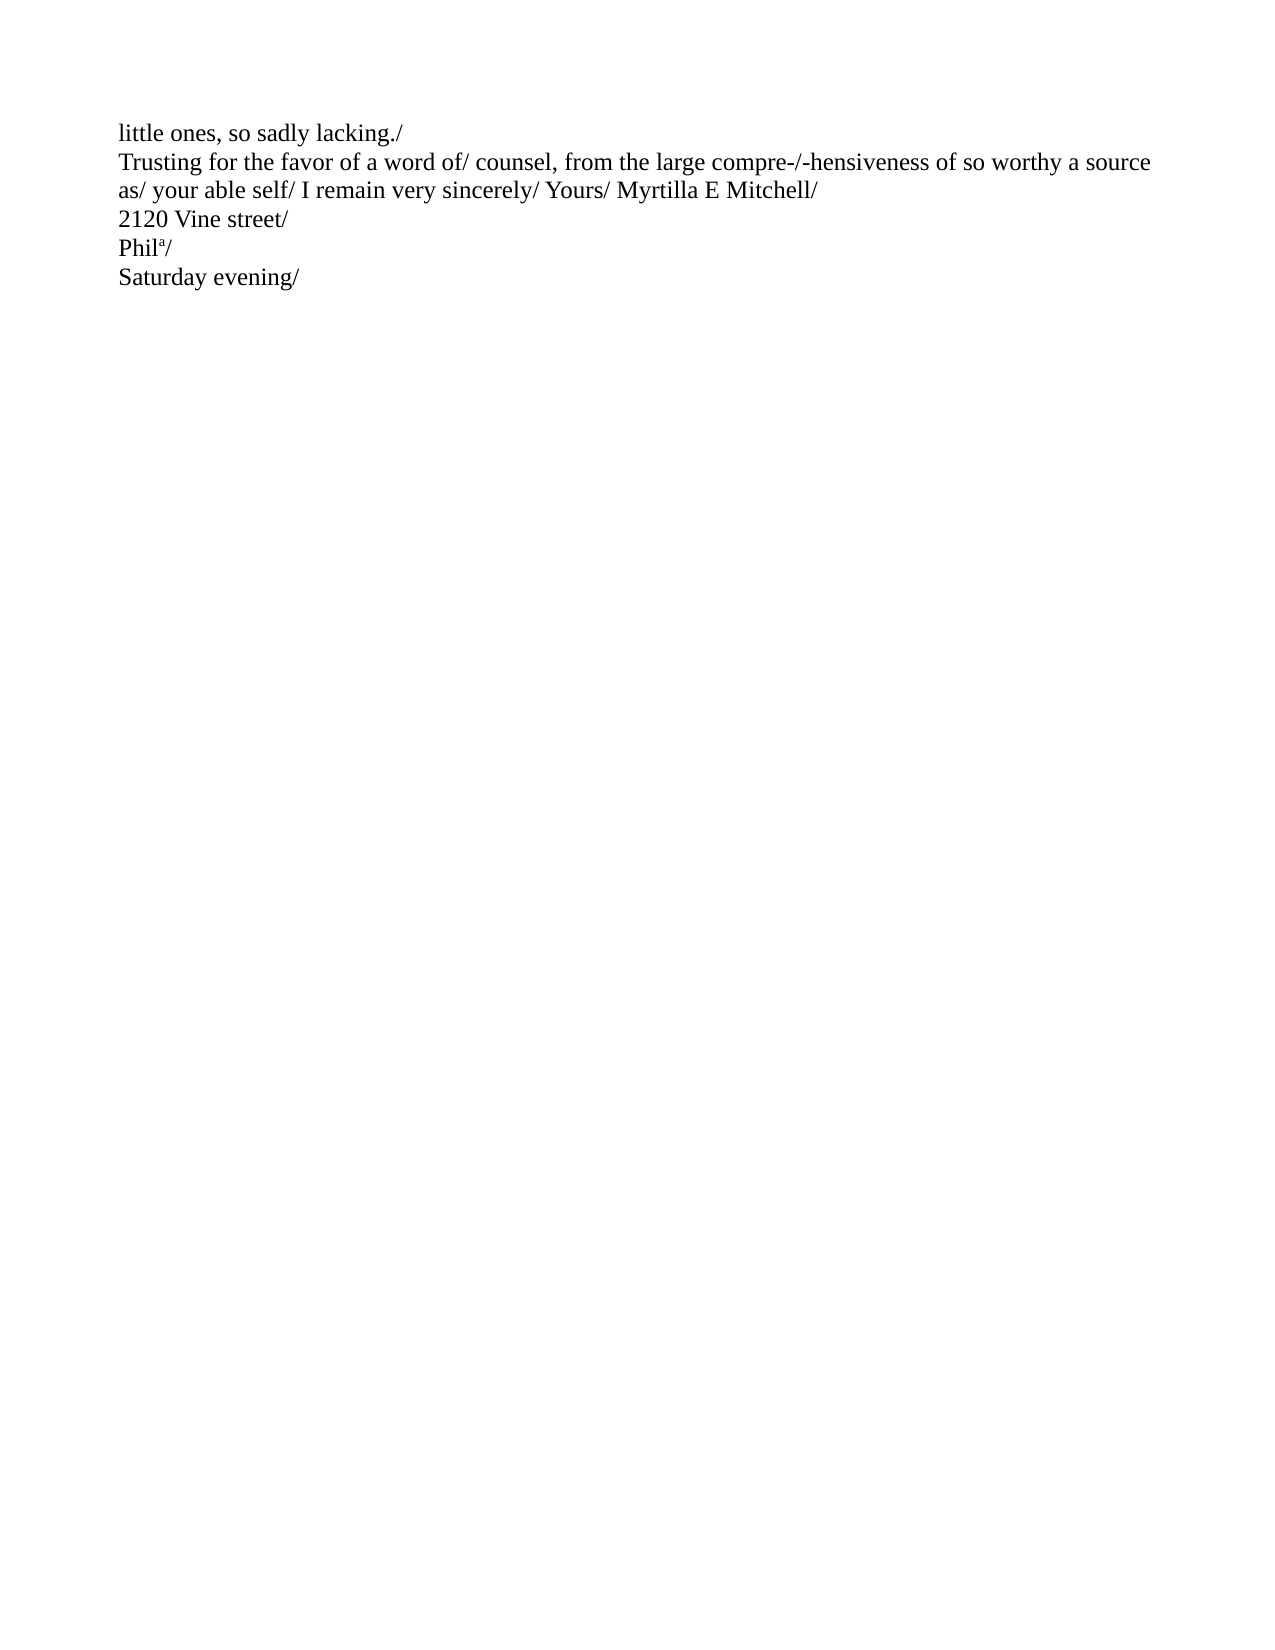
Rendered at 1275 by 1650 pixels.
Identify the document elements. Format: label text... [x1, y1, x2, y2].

text little ones, so sadly lacking./ [118, 118, 1157, 147]
text Saturday evening/ [118, 262, 1157, 291]
text Phila/ [118, 233, 1157, 262]
text Trusting for the favor of a word of/ counsel, from the large compre-/-hensiveness of so worthy a source as/ your able self/ I remain very sincerely/ Yours/ Myrtilla E Mitchell/ [118, 147, 1157, 204]
text 2120 Vine street/ [118, 204, 1157, 233]
